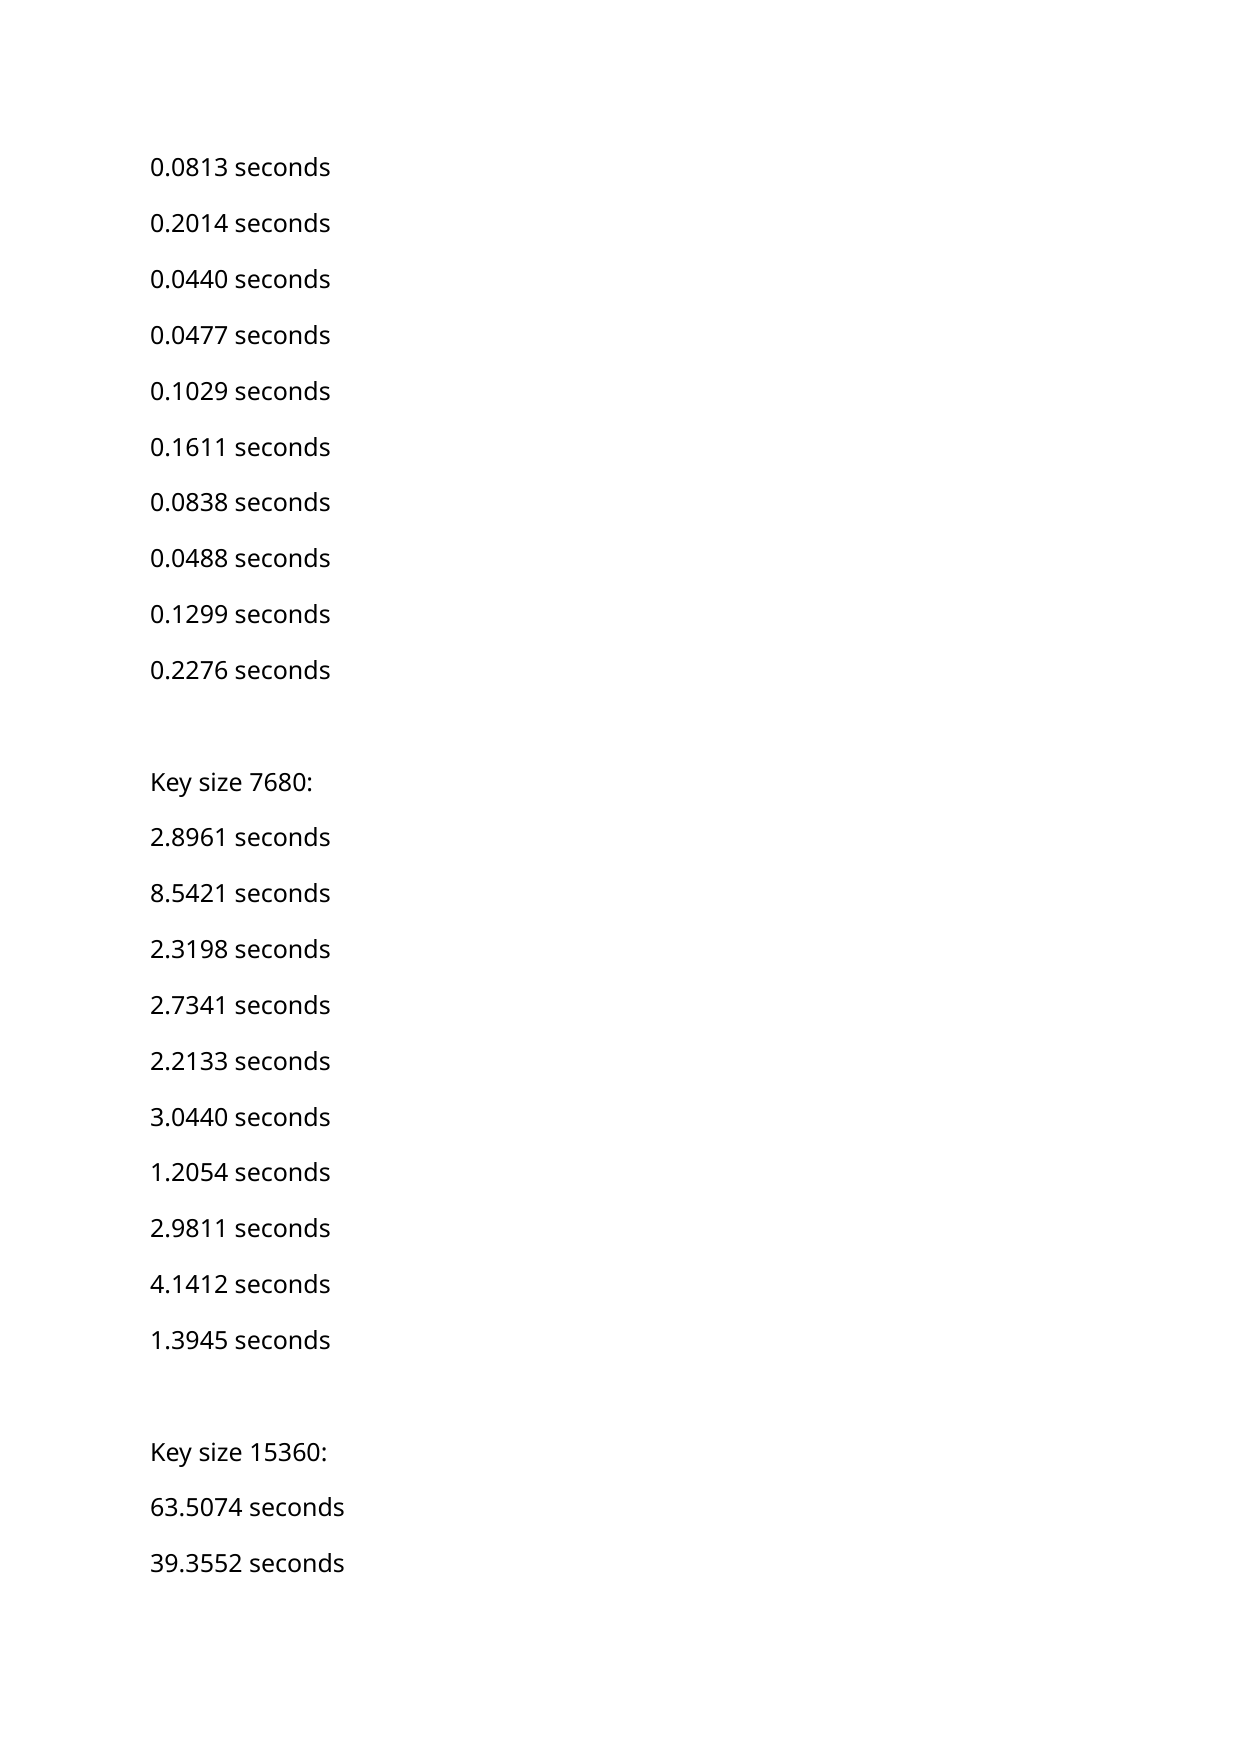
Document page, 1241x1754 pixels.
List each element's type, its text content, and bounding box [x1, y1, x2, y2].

text 0.0440 seconds [150, 262, 1090, 296]
text 2.2133 seconds [150, 1043, 1090, 1077]
text 2.9811 seconds [150, 1211, 1090, 1245]
text 0.2276 seconds [150, 652, 1090, 687]
text 0.0838 seconds [150, 485, 1090, 519]
text 0.0477 seconds [150, 317, 1090, 352]
text 0.1611 seconds [150, 429, 1090, 463]
text 2.8961 seconds [150, 820, 1090, 854]
text 2.3198 seconds [150, 932, 1090, 966]
text 0.2014 seconds [150, 206, 1090, 240]
text 0.0488 seconds [150, 541, 1090, 575]
text 8.5421 seconds [150, 876, 1090, 910]
text 1.2054 seconds [150, 1155, 1090, 1189]
text 3.0440 seconds [150, 1099, 1090, 1133]
text 4.1412 seconds [150, 1267, 1090, 1301]
text Key size 15360: [150, 1434, 1090, 1468]
text 1.3945 seconds [150, 1322, 1090, 1357]
text 0.0813 seconds [150, 150, 1090, 184]
text 0.1029 seconds [150, 373, 1090, 407]
text 39.3552 seconds [150, 1546, 1090, 1580]
text 63.5074 seconds [150, 1490, 1090, 1524]
text 0.1299 seconds [150, 597, 1090, 631]
text Key size 7680: [150, 764, 1090, 798]
text 2.7341 seconds [150, 987, 1090, 1022]
